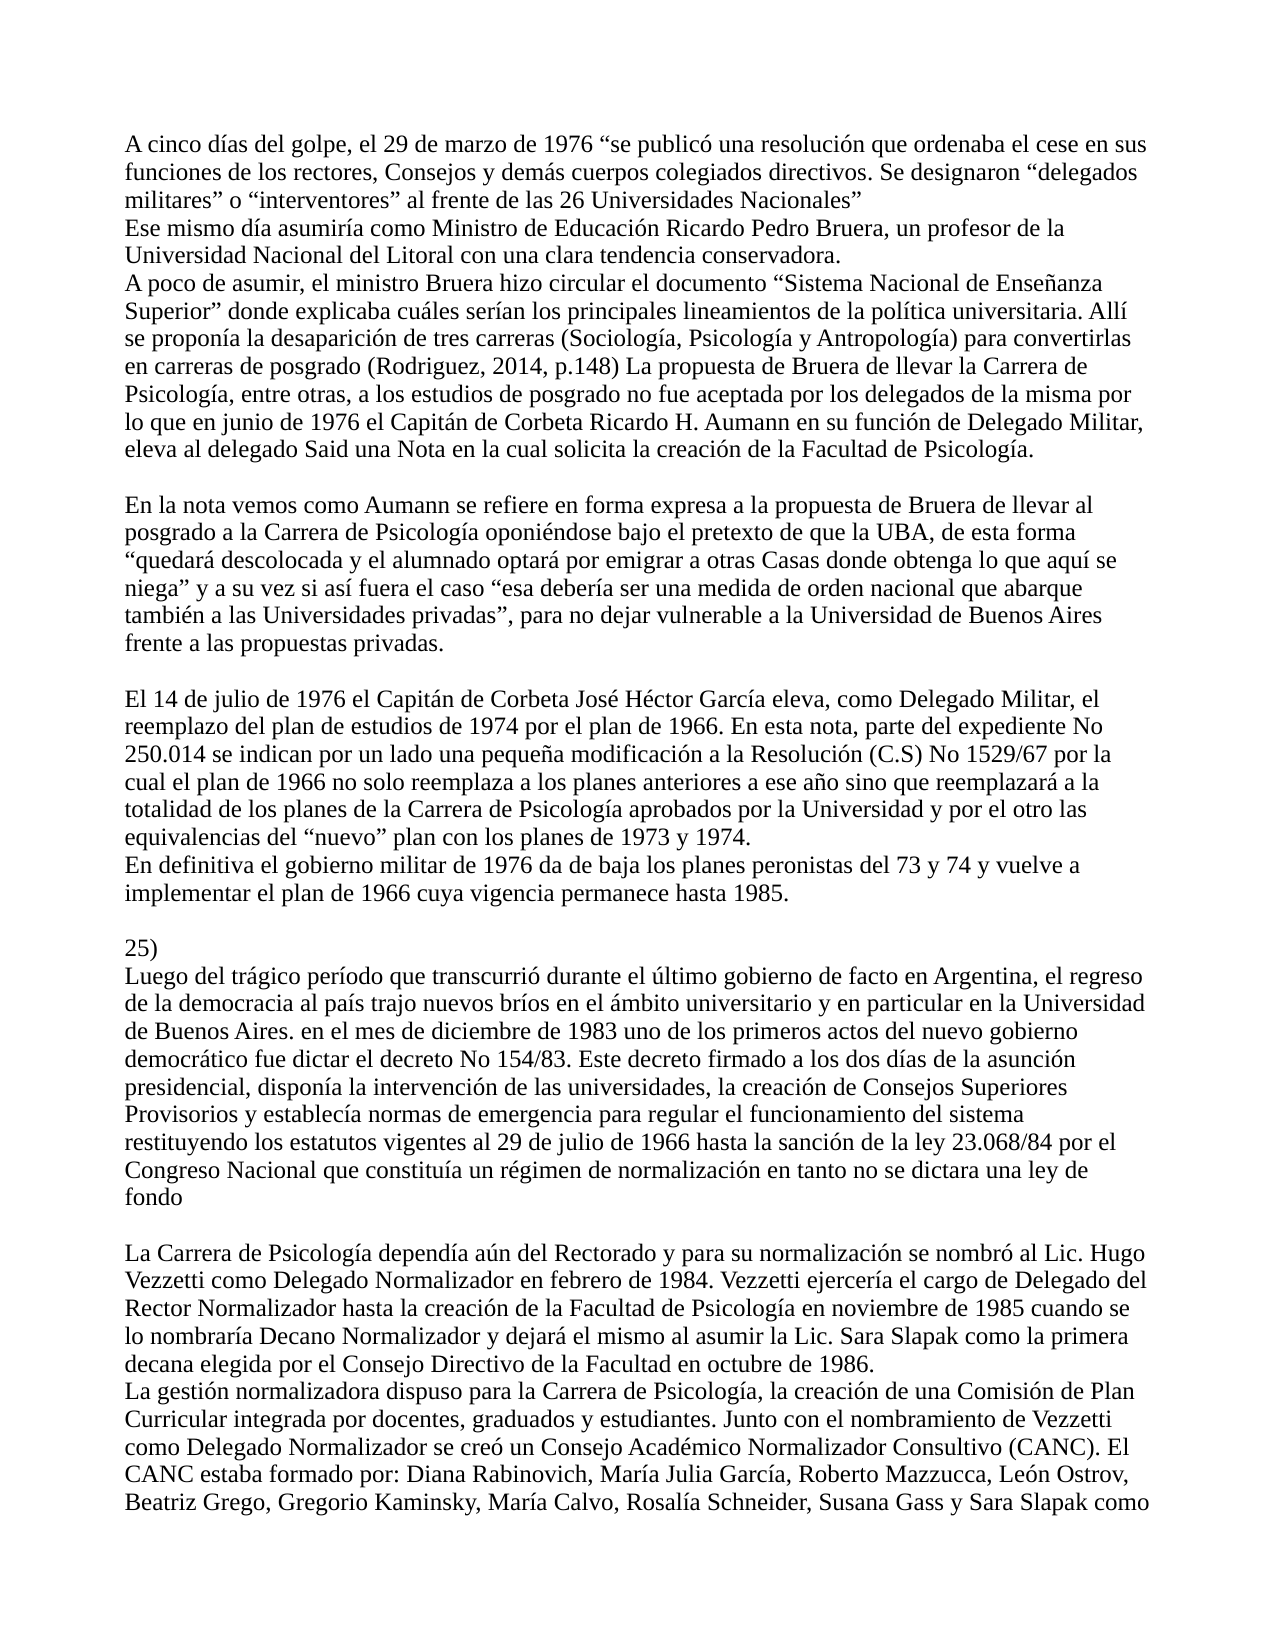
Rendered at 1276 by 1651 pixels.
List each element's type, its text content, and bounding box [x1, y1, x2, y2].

text 25) [118, 934, 1157, 962]
text Luego del trágico período que transcurrió durante el último gobierno de facto en Argentina, el regreso de la democracia al país trajo nuevos bríos en el ámbito universitario y en particular en la Universidad de Buenos Aires. en el mes de diciembre de 1983 uno de los primeros actos del nuevo gobierno democrático fue dictar el decreto No 154/83. Este decreto firmado a los dos días de la asunción presidencial, disponía la intervención de las universidades, la creación de Consejos Superiores Provisorios y establecía normas de emergencia para regular el funcionamiento del sistema restituyendo los estatutos vigentes al 29 de julio de 1966 hasta la sanción de la ley 23.068/84 por el Congreso Nacional que constituía un régimen de normalización en tanto no se dictara una ley de fondo [118, 962, 1157, 1211]
text A poco de asumir, el ministro Bruera hizo circular el documento “Sistema Nacional de Enseñanza Superior” donde explicaba cuáles serían los principales lineamientos de la política universitaria. Allí se proponía la desaparición de tres carreras (Sociología, Psicología y Antropología) para convertirlas en carreras de posgrado (Rodriguez, 2014, p.148) La propuesta de Bruera de llevar la Carrera de Psicología, entre otras, a los estudios de posgrado no fue aceptada por los delegados de la misma por lo que en junio de 1976 el Capitán de Corbeta Ricardo H. Aumann en su función de Delegado Militar, eleva al delegado Said una Nota en la cual solicita la creación de la Facultad de Psicología. [118, 269, 1157, 463]
text El 14 de julio de 1976 el Capitán de Corbeta José Héctor García eleva, como Delegado Militar, el reemplazo del plan de estudios de 1974 por el plan de 1966. En esta nota, parte del expediente No 250.014 se indican por un lado una pequeña modificación a la Resolución (C.S) No 1529/67 por la cual el plan de 1966 no solo reemplaza a los planes anteriores a ese año sino que reemplazará a la totalidad de los planes de la Carrera de Psicología aprobados por la Universidad y por el otro las equivalencias del “nuevo” plan con los planes de 1973 y 1974. [118, 685, 1157, 851]
text A cinco días del golpe, el 29 de marzo de 1976 “se publicó una resolución que ordenaba el cese en sus funciones de los rectores, Consejos y demás cuerpos colegiados directivos. Se designaron “delegados militares” o “interventores” al frente de las 26 Universidades Nacionales” [118, 124, 1157, 214]
text La Carrera de Psicología dependía aún del Rectorado y para su normalización se nombró al Lic. Hugo Vezzetti como Delegado Normalizador en febrero de 1984. Vezzetti ejercería el cargo de Delegado del Rector Normalizador hasta la creación de la Facultad de Psicología en noviembre de 1985 cuando se lo nombraría Decano Normalizador y dejará el mismo al asumir la Lic. Sara Slapak como la primera decana elegida por el Consejo Directivo de la Facultad en octubre de 1986. [118, 1239, 1157, 1377]
text En la nota vemos como Aumann se refiere en forma expresa a la propuesta de Bruera de llevar al posgrado a la Carrera de Psicología oponiéndose bajo el pretexto de que la UBA, de esta forma “quedará descolocada y el alumnado optará por emigrar a otras Casas donde obtenga lo que aquí se niega” y a su vez si así fuera el caso “esa debería ser una medida de orden nacional que abarque también a las Universidades privadas”, para no dejar vulnerable a la Universidad de Buenos Aires frente a las propuestas privadas. [118, 491, 1157, 657]
text La gestión normalizadora dispuso para la Carrera de Psicología, la creación de una Comisión de Plan Curricular integrada por docentes, graduados y estudiantes. Junto con el nombramiento de Vezzetti como Delegado Normalizador se creó un Consejo Académico Normalizador Consultivo (CANC). El CANC estaba formado por: Diana Rabinovich, María Julia García, Roberto Mazzucca, León Ostrov, Beatriz Grego, Gregorio Kaminsky, María Calvo, Rosalía Schneider, Susana Gass y Sara Slapak como [118, 1377, 1157, 1522]
text En definitiva el gobierno militar de 1976 da de baja los planes peronistas del 73 y 74 y vuelve a implementar el plan de 1966 cuya vigencia permanece hasta 1985. [118, 851, 1157, 906]
text Ese mismo día asumiría como Ministro de Educación Ricardo Pedro Bruera, un profesor de la Universidad Nacional del Litoral con una clara tendencia conservadora. [118, 214, 1157, 269]
